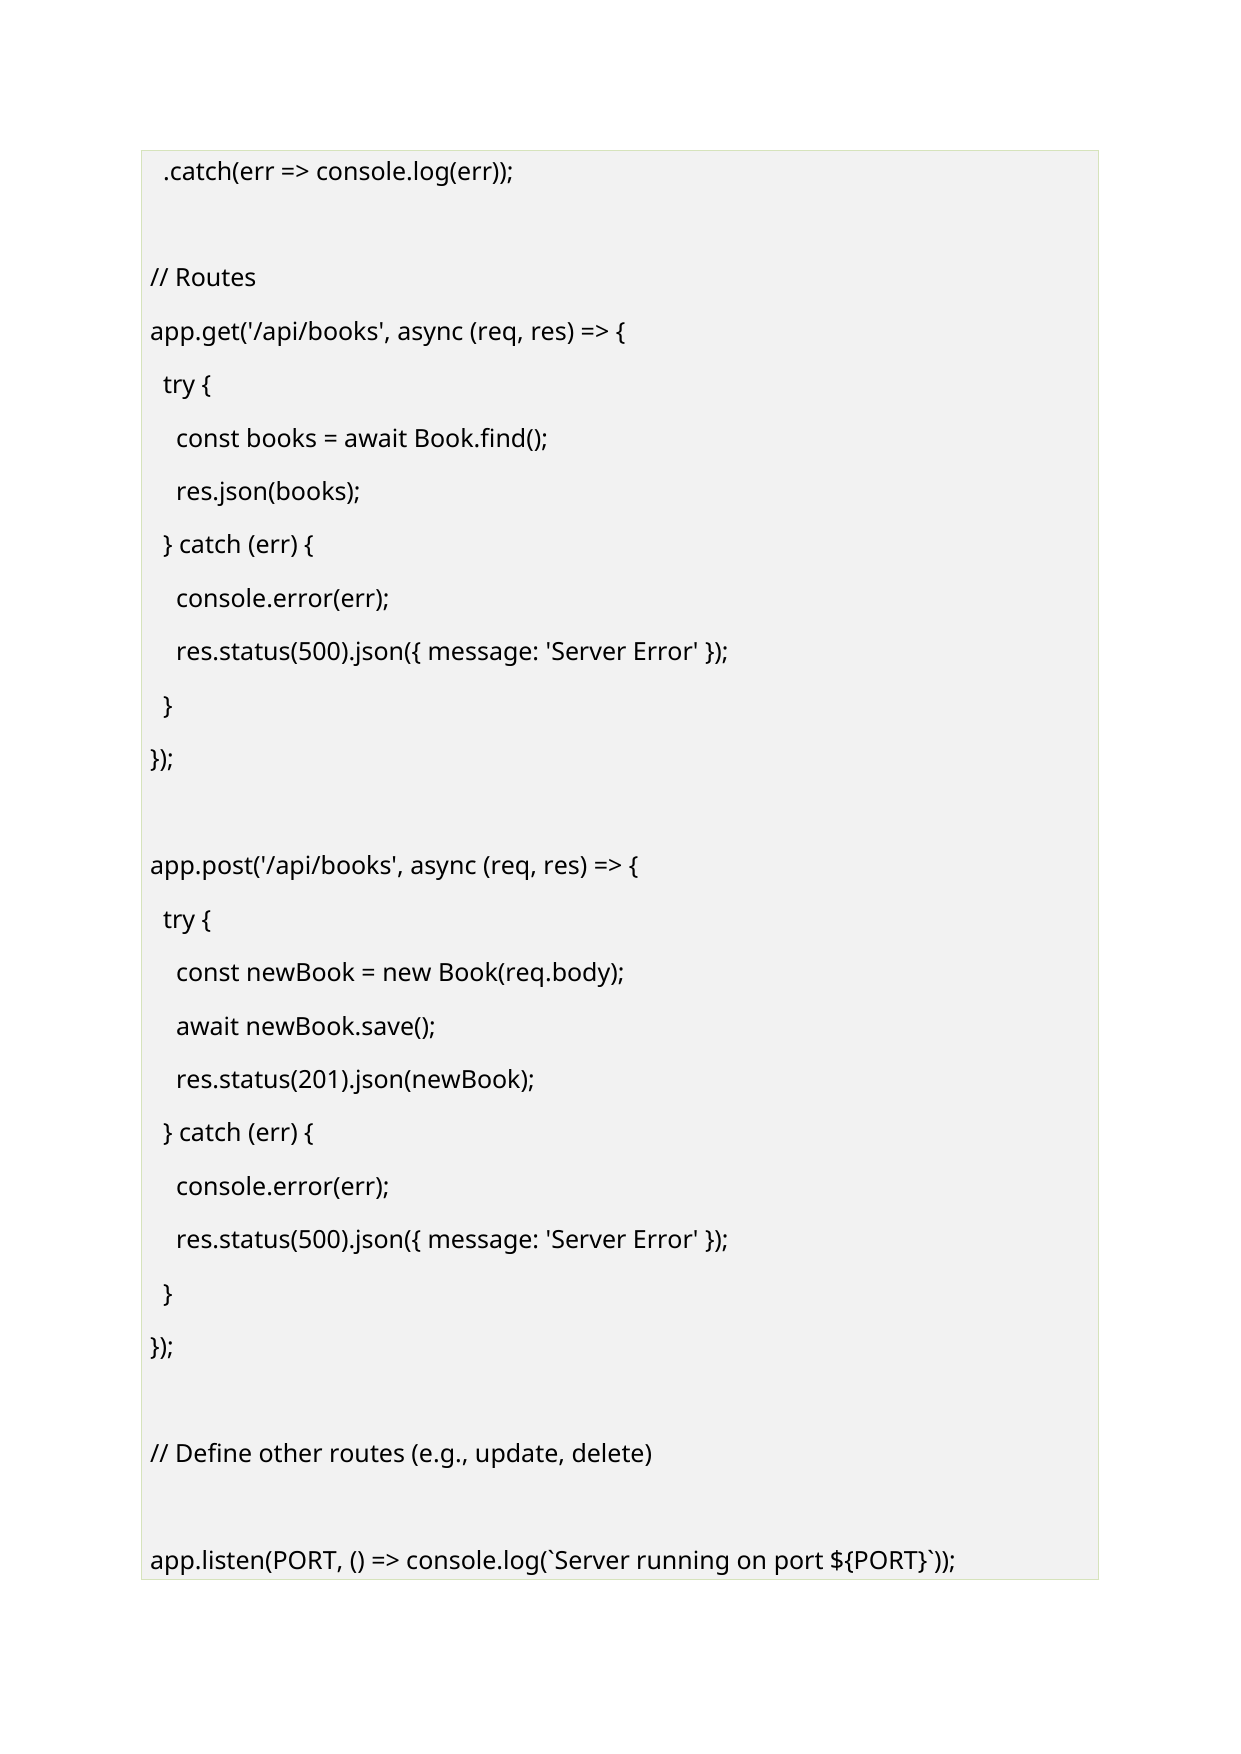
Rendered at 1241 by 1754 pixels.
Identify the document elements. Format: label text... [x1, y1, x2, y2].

text }); [142, 1326, 1098, 1363]
text app.listen(PORT, () => console.log(`Server running on port ${PORT}`)); [142, 1539, 1098, 1579]
text try { [142, 898, 1098, 935]
text }); [142, 738, 1098, 775]
text try { [142, 364, 1098, 401]
text console.error(err); [142, 1165, 1098, 1202]
text app.get('/api/books', async (req, res) => { [142, 310, 1098, 347]
text res.status(201).json(newBook); [142, 1058, 1098, 1096]
text const books = await Book.find(); [142, 417, 1098, 454]
text .catch(err => console.log(err)); [142, 151, 1098, 187]
text // Define other routes (e.g., update, delete) [142, 1432, 1098, 1470]
text } [142, 684, 1098, 722]
text await newBook.save(); [142, 1005, 1098, 1042]
text } [142, 1272, 1098, 1309]
text app.post('/api/books', async (req, res) => { [142, 845, 1098, 882]
text res.status(500).json({ message: 'Server Error' }); [142, 1219, 1098, 1256]
text const newBook = new Book(req.body); [142, 952, 1098, 989]
text } catch (err) { [142, 1112, 1098, 1149]
text res.json(books); [142, 471, 1098, 508]
text console.error(err); [142, 577, 1098, 615]
text } catch (err) { [142, 524, 1098, 561]
text // Routes [142, 257, 1098, 294]
text res.status(500).json({ message: 'Server Error' }); [142, 631, 1098, 668]
